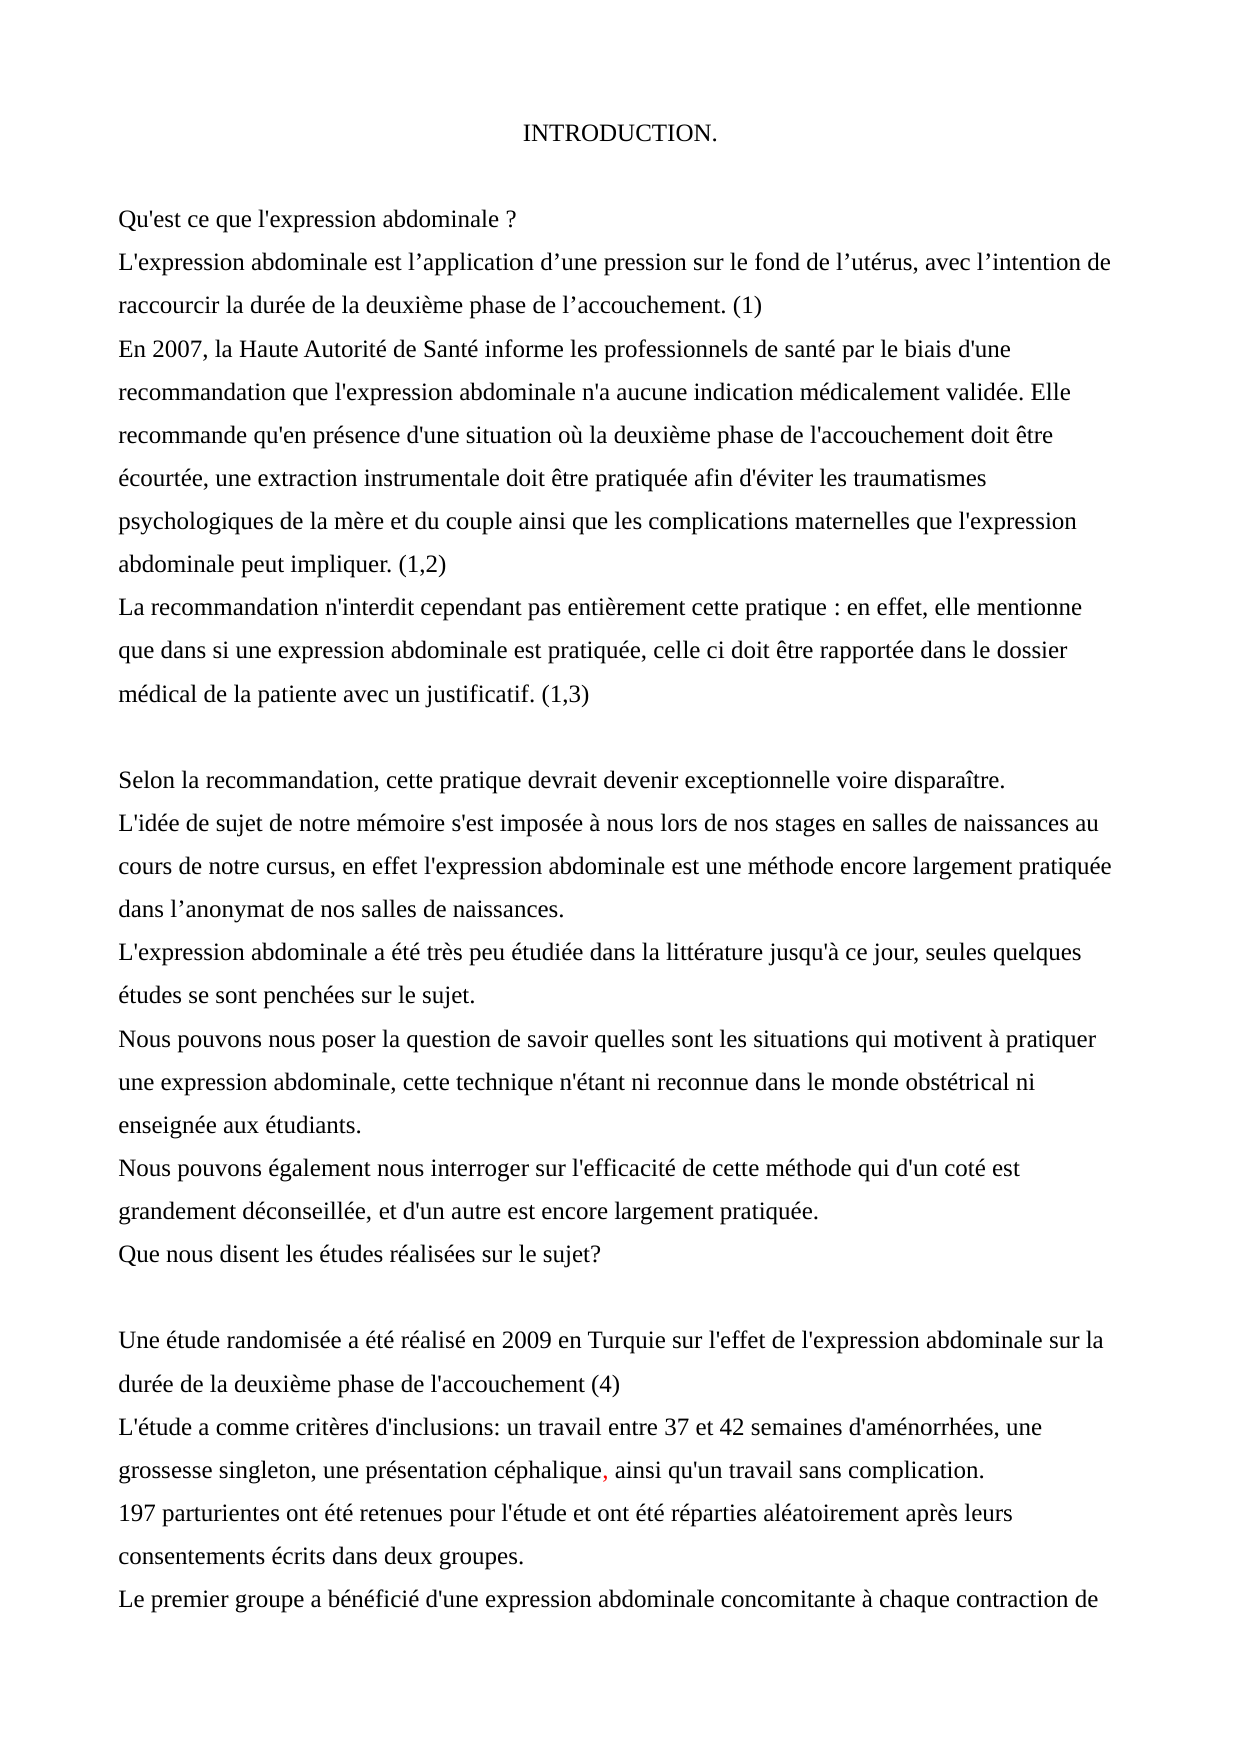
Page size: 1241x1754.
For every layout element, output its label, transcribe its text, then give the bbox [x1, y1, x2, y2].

text Le premier groupe a bénéficié d'une expression abdominale concomitante à chaque contraction de [118, 1584, 1122, 1613]
text 197 parturientes ont été retenues pour l'étude et ont été réparties aléatoirement après leurs consentements écrits dans deux groupes. [118, 1498, 1122, 1570]
text Que nous disent les études réalisées sur le sujet? [118, 1239, 1122, 1268]
text Une étude randomisée a été réalisé en 2009 en Turquie sur l'effet de l'expression abdominale sur la durée de la deuxième phase de l'accouchement (4) [118, 1326, 1122, 1397]
text En 2007, la Haute Autorité de Santé informe les professionnels de santé par le biais d'une recommandation que l'expression abdominale n'a aucune indication médicalement validée. Elle recommande qu'en présence d'une situation où la deuxième phase de l'accouchement doit être écourtée, une extraction instrumentale doit être pratiquée afin d'éviter les traumatismes psychologiques de la mère et du couple ainsi que les complications maternelles que l'expression abdominale peut impliquer. (1,2) [118, 334, 1122, 578]
text Nous pouvons également nous interroger sur l'efficacité de cette méthode qui d'un coté est grandement déconseillée, et d'un autre est encore largement pratiquée. [118, 1153, 1122, 1225]
text INTRODUCTION. [118, 118, 1122, 147]
text L'expression abdominale a été très peu étudiée dans la littérature jusqu'à ce jour, seules quelques études se sont penchées sur le sujet. [118, 937, 1122, 1009]
text La recommandation n'interdit cependant pas entièrement cette pratique : en effet, elle mentionne que dans si une expression abdominale est pratiquée, celle ci doit être rapportée dans le dossier médical de la patiente avec un justificatif. (1,3) [118, 592, 1122, 707]
text L'expression abdominale est l’application d’une pression sur le fond de l’utérus, avec l’intention de raccourcir la durée de la deuxième phase de l’accouchement. (1) [118, 247, 1122, 319]
text L'idée de sujet de notre mémoire s'est imposée à nous lors de nos stages en salles de naissances au cours de notre cursus, en effet l'expression abdominale est une méthode encore largement pratiquée dans l’anonymat de nos salles de naissances. [118, 808, 1122, 923]
text Qu'est ce que l'expression abdominale ? [118, 204, 1122, 233]
text Selon la recommandation, cette pratique devrait devenir exceptionnelle voire disparaître. [118, 765, 1122, 794]
text L'étude a comme critères d'inclusions: un travail entre 37 et 42 semaines d'aménorrhées, une grossesse singleton, une présentation céphalique, ainsi qu'un travail sans complication. [118, 1412, 1122, 1484]
text Nous pouvons nous poser la question de savoir quelles sont les situations qui motivent à pratiquer une expression abdominale, cette technique n'étant ni reconnue dans le monde obstétrical ni enseignée aux étudiants. [118, 1024, 1122, 1139]
